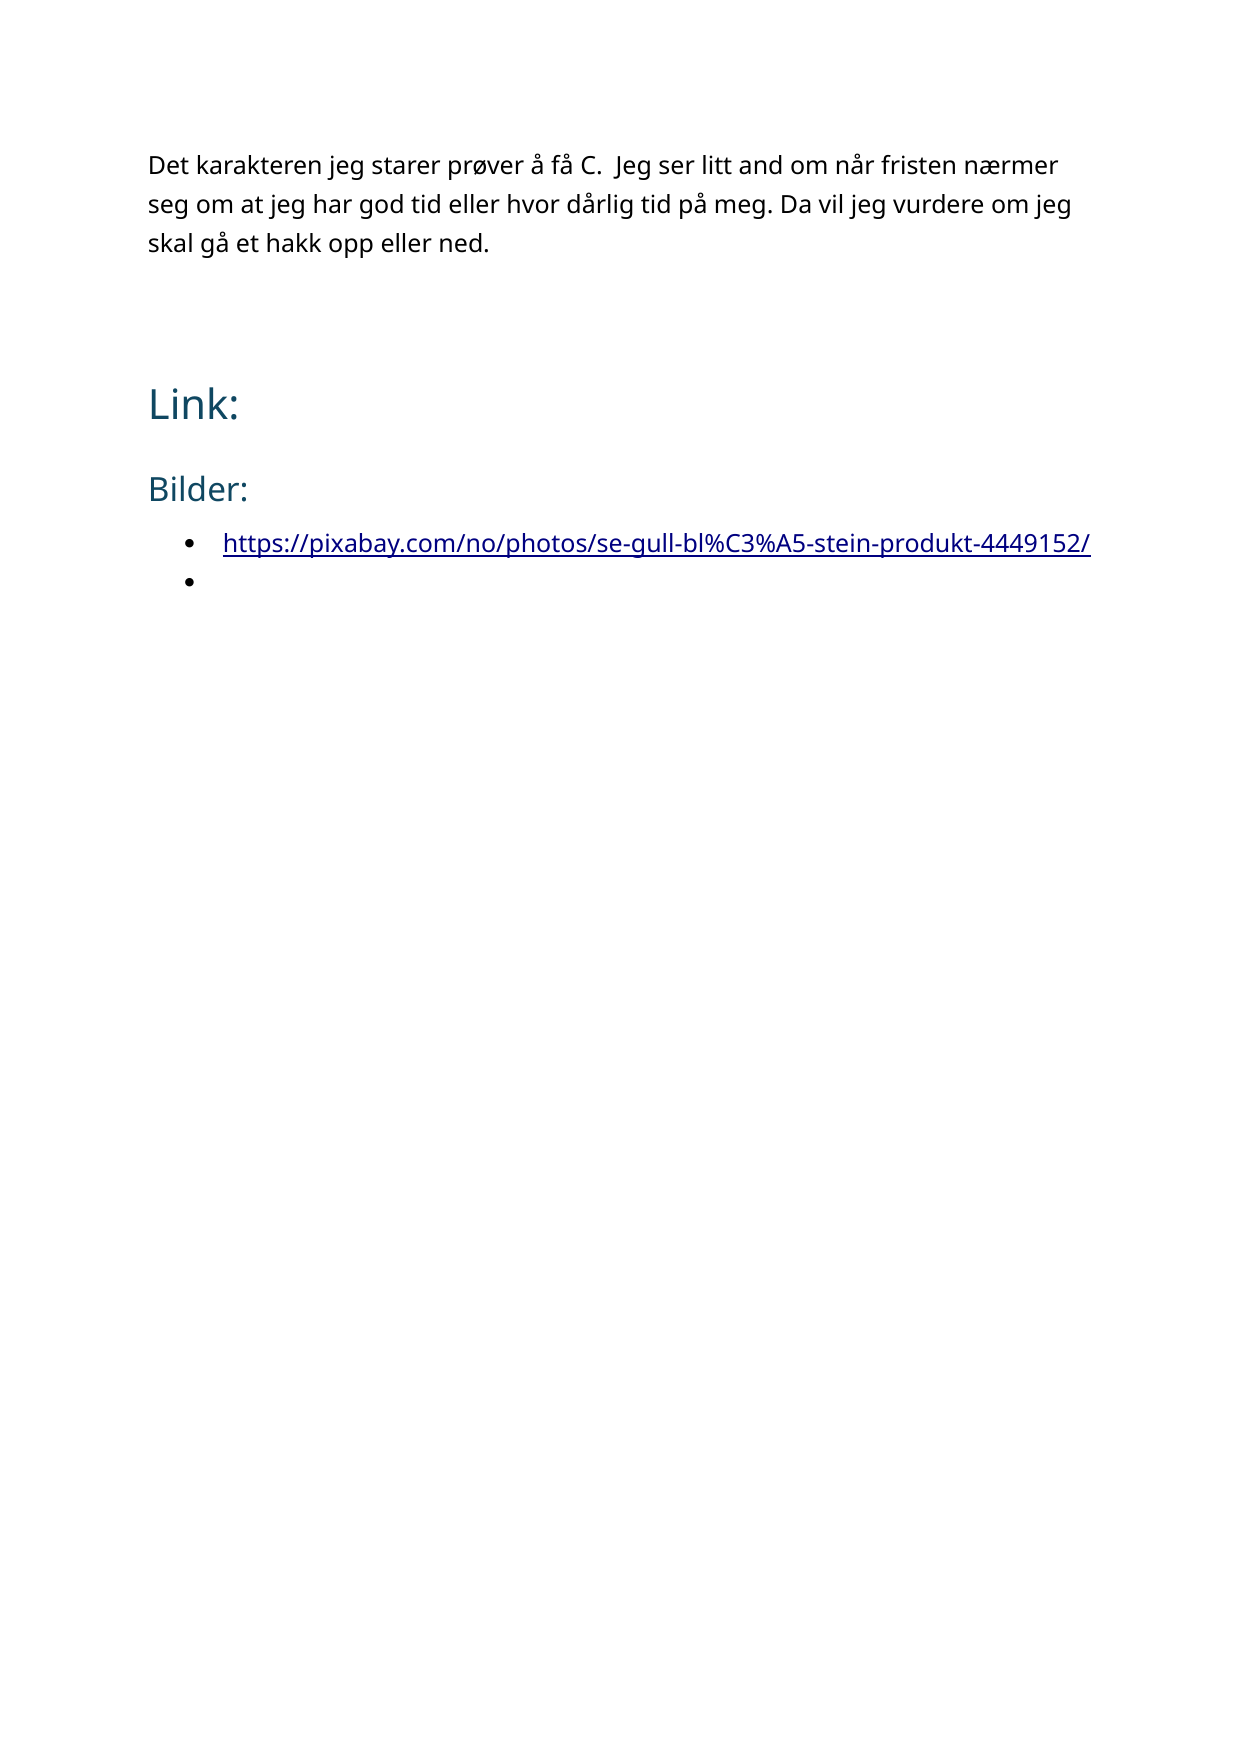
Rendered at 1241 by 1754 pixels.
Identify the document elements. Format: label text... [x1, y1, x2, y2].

text Det karakteren jeg starer prøver å få C. Jeg ser litt and om når fristen nærmer seg om at jeg har god tid eller hvor dårlig tid på meg. Da vil jeg vurdere om jeg skal gå et hakk opp eller ned. [148, 148, 1093, 260]
list https://pixabay.com/no/photos/se-gull-bl%C3%A5-stein-produkt-4449152/ [185, 526, 1093, 560]
subtitle Bilder: [148, 465, 1093, 511]
subtitle Link: [148, 375, 1093, 432]
